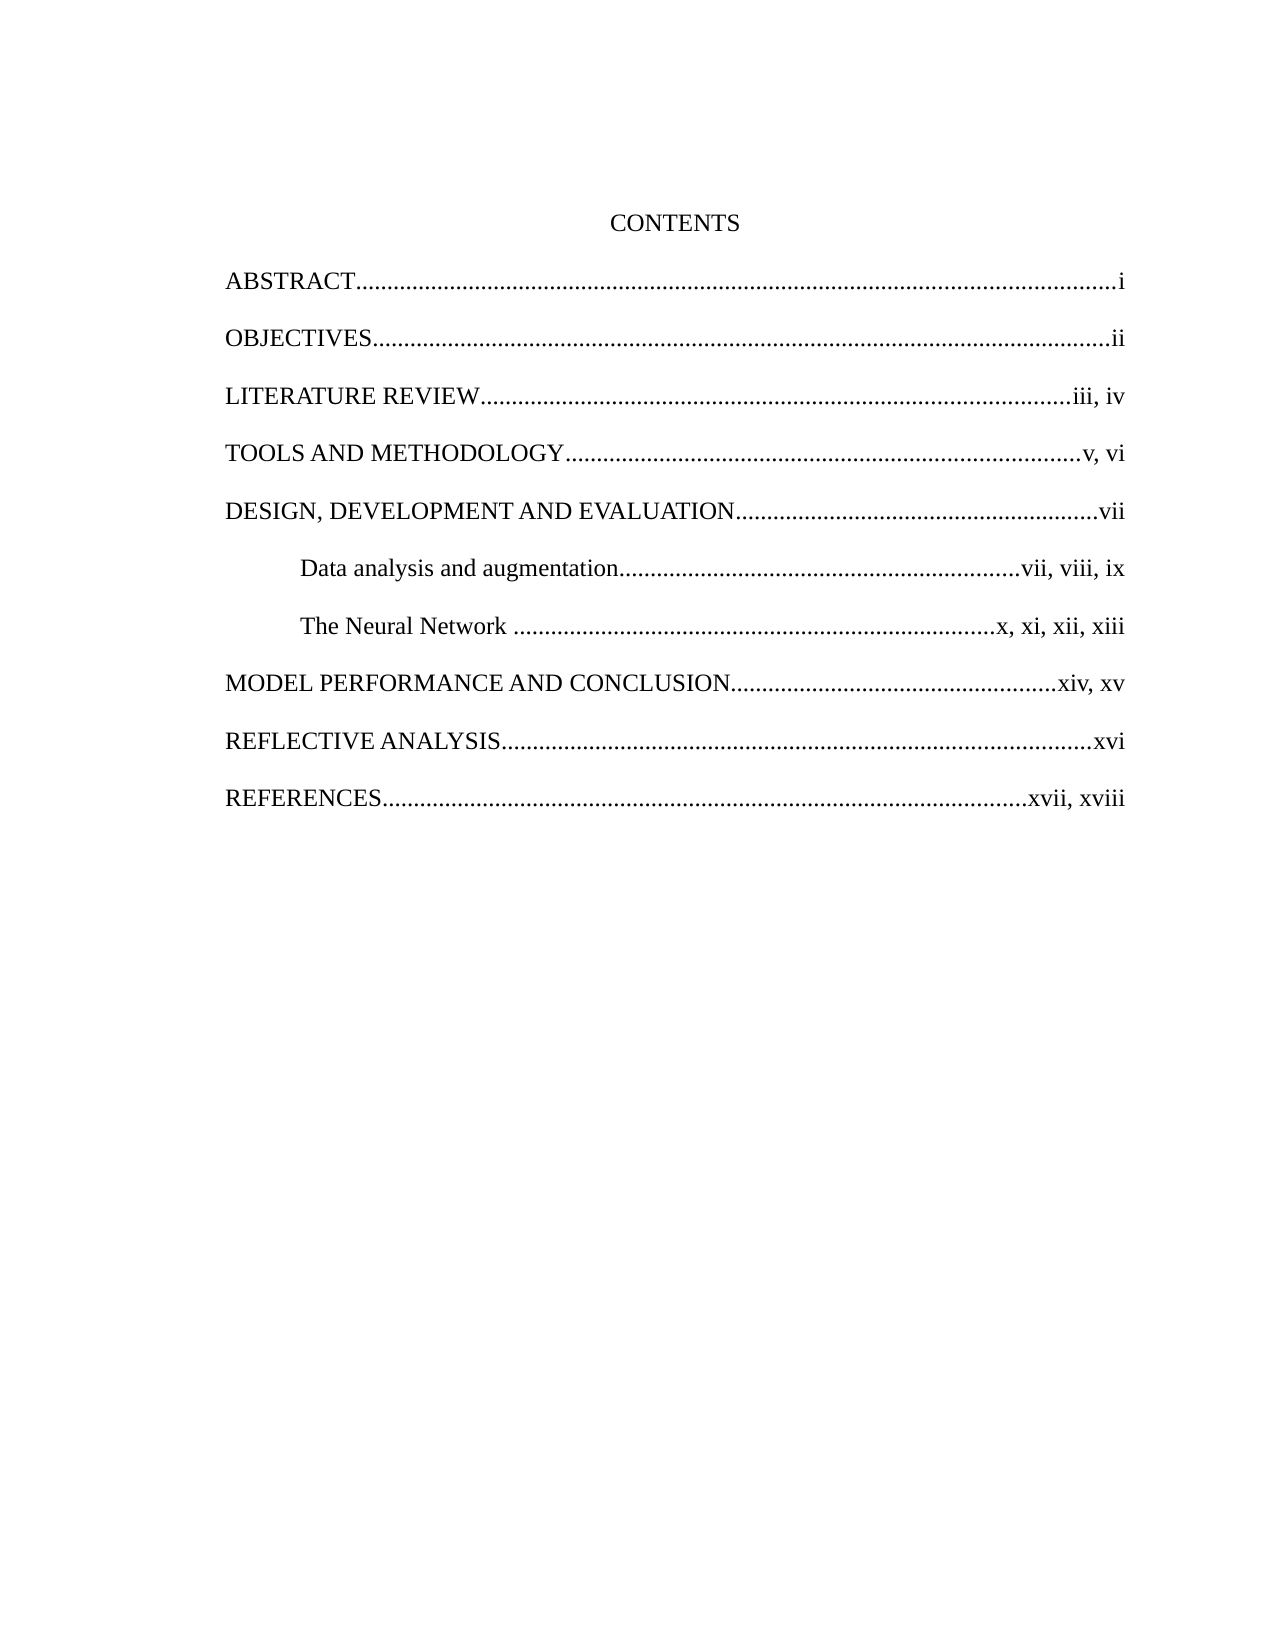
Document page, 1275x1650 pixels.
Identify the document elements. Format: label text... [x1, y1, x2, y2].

text REFERENCES xvii, xviii [225, 783, 1125, 812]
text LITERATURE REVIEW iii, iv [225, 381, 1125, 409]
text TOOLS AND METHODOLOGY v, vi [225, 438, 1125, 467]
text Data analysis and augmentation vii, viii, ix [300, 553, 1125, 582]
text REFLECTIVE ANALYSIS xvi [225, 726, 1125, 754]
text ABSTRACT i [225, 266, 1125, 294]
text CONTENTS [225, 208, 1125, 237]
text The Neural Network x, xi, xii, xiii [300, 611, 1125, 639]
text DESIGN, DEVELOPMENT AND EVALUATION vii [225, 496, 1125, 524]
text MODEL PERFORMANCE AND CONCLUSION xiv, xv [225, 668, 1125, 697]
text OBJECTIVES ii [225, 323, 1125, 352]
